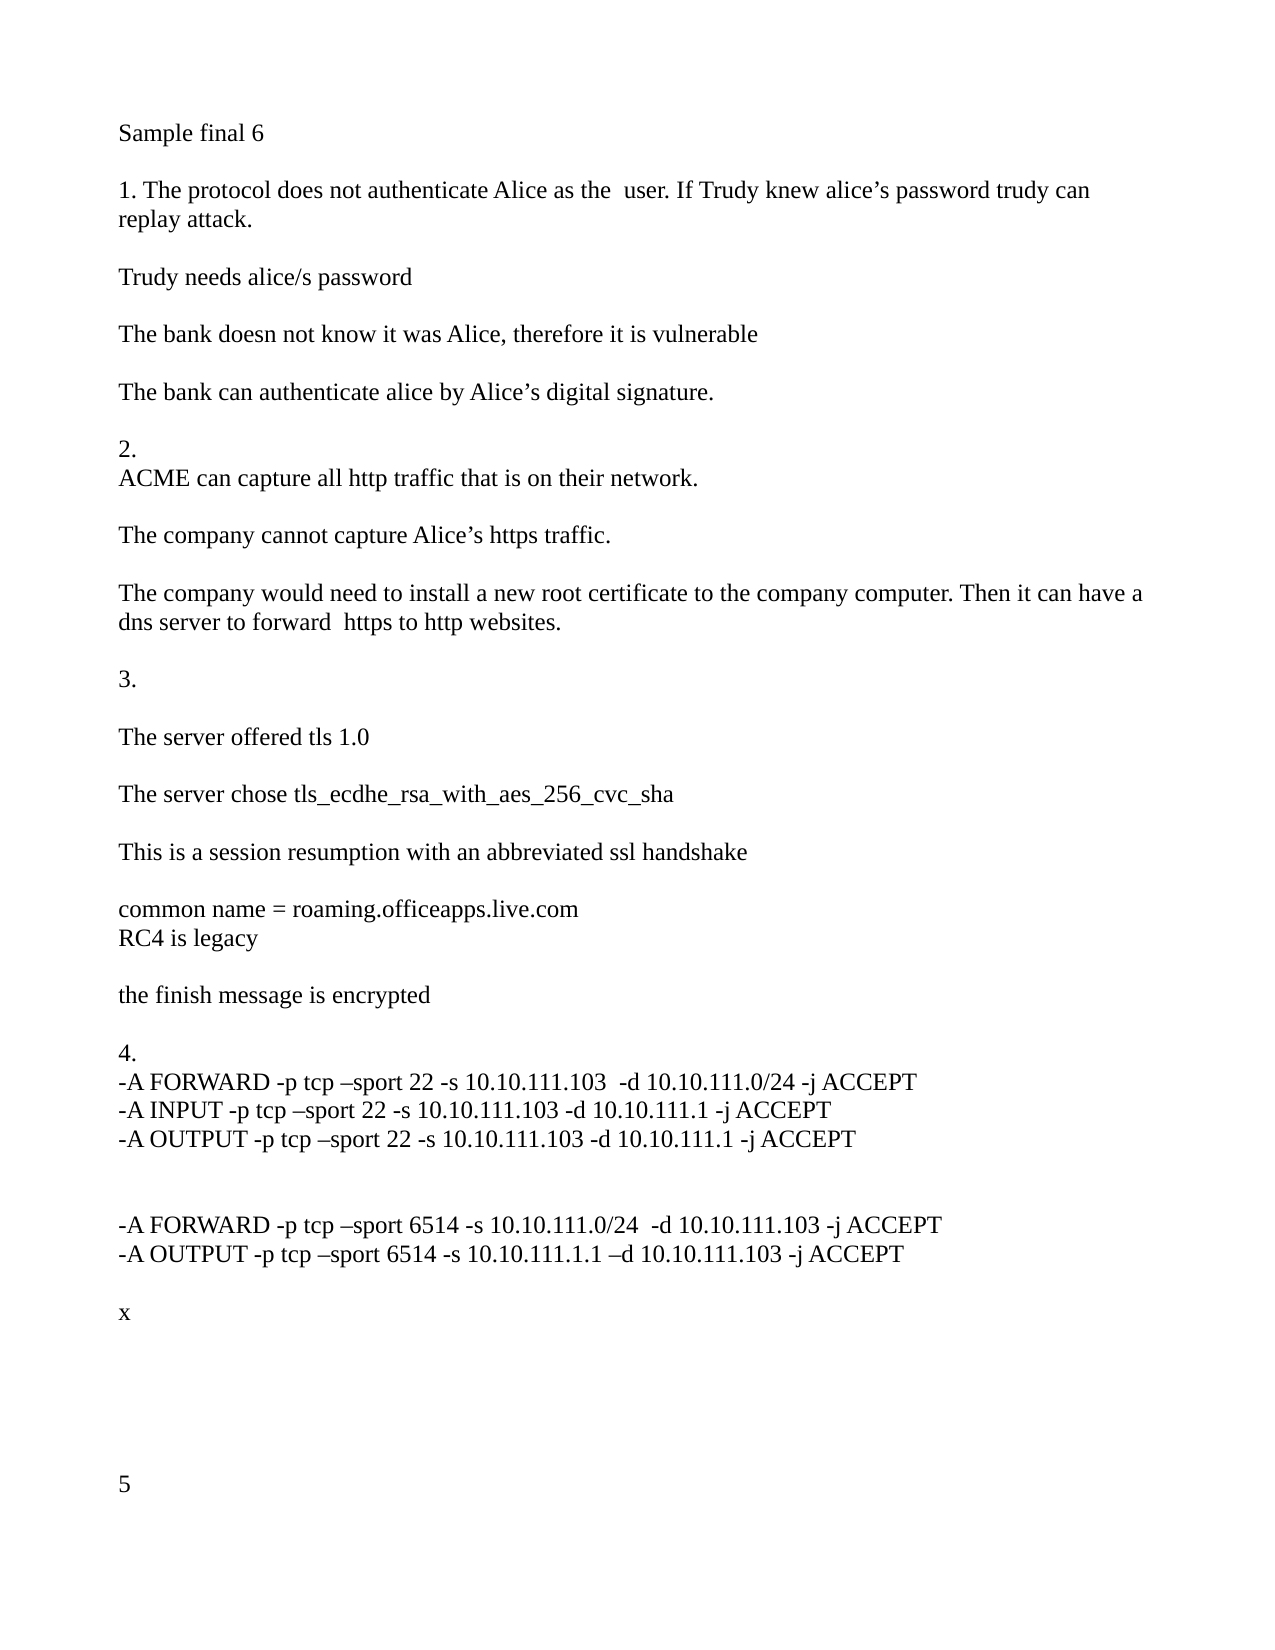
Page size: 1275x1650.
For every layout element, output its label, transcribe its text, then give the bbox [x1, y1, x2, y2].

text The company would need to install a new root certificate to the company computer. Then it can have a dns server to forward https to http websites. [118, 578, 1157, 636]
text The bank can authenticate alice by Alice’s digital signature. [118, 377, 1157, 406]
text -A INPUT -p tcp –sport 22 -s 10.10.111.103 -d 10.10.111.1 -j ACCEPT [118, 1096, 1157, 1124]
text 3. [118, 664, 1157, 693]
text The bank doesn not know it was Alice, therefore it is vulnerable [118, 319, 1157, 348]
text the finish message is encrypted [118, 981, 1157, 1009]
text 1. The protocol does not authenticate Alice as the user. If Trudy knew alice’s password trudy can replay attack. [118, 176, 1157, 233]
text -A OUTPUT -p tcp –sport 6514 -s 10.10.111.1.1 –d 10.10.111.103 -j ACCEPT [118, 1239, 1157, 1268]
text -A OUTPUT -p tcp –sport 22 -s 10.10.111.103 -d 10.10.111.1 -j ACCEPT [118, 1124, 1157, 1153]
text Sample final 6 [118, 118, 1157, 147]
text Trudy needs alice/s password [118, 262, 1157, 291]
text 2. [118, 434, 1157, 463]
text ACME can capture all http traffic that is on their network. [118, 463, 1157, 492]
text x [118, 1297, 1157, 1326]
text -A FORWARD -p tcp –sport 22 -s 10.10.111.103 -d 10.10.111.0/24 -j ACCEPT [118, 1067, 1157, 1096]
text -A FORWARD -p tcp –sport 6514 -s 10.10.111.0/24 -d 10.10.111.103 -j ACCEPT [118, 1211, 1157, 1239]
text The server chose tls_ecdhe_rsa_with_aes_256_cvc_sha [118, 779, 1157, 808]
text This is a session resumption with an abbreviated ssl handshake [118, 837, 1157, 866]
text 4. [118, 1038, 1157, 1067]
text The server offered tls 1.0 [118, 722, 1157, 751]
text The company cannot capture Alice’s https traffic. [118, 521, 1157, 549]
text RC4 is legacy [118, 923, 1157, 952]
text 5 [118, 1469, 1157, 1498]
text common name = roaming.officeapps.live.com [118, 894, 1157, 923]
